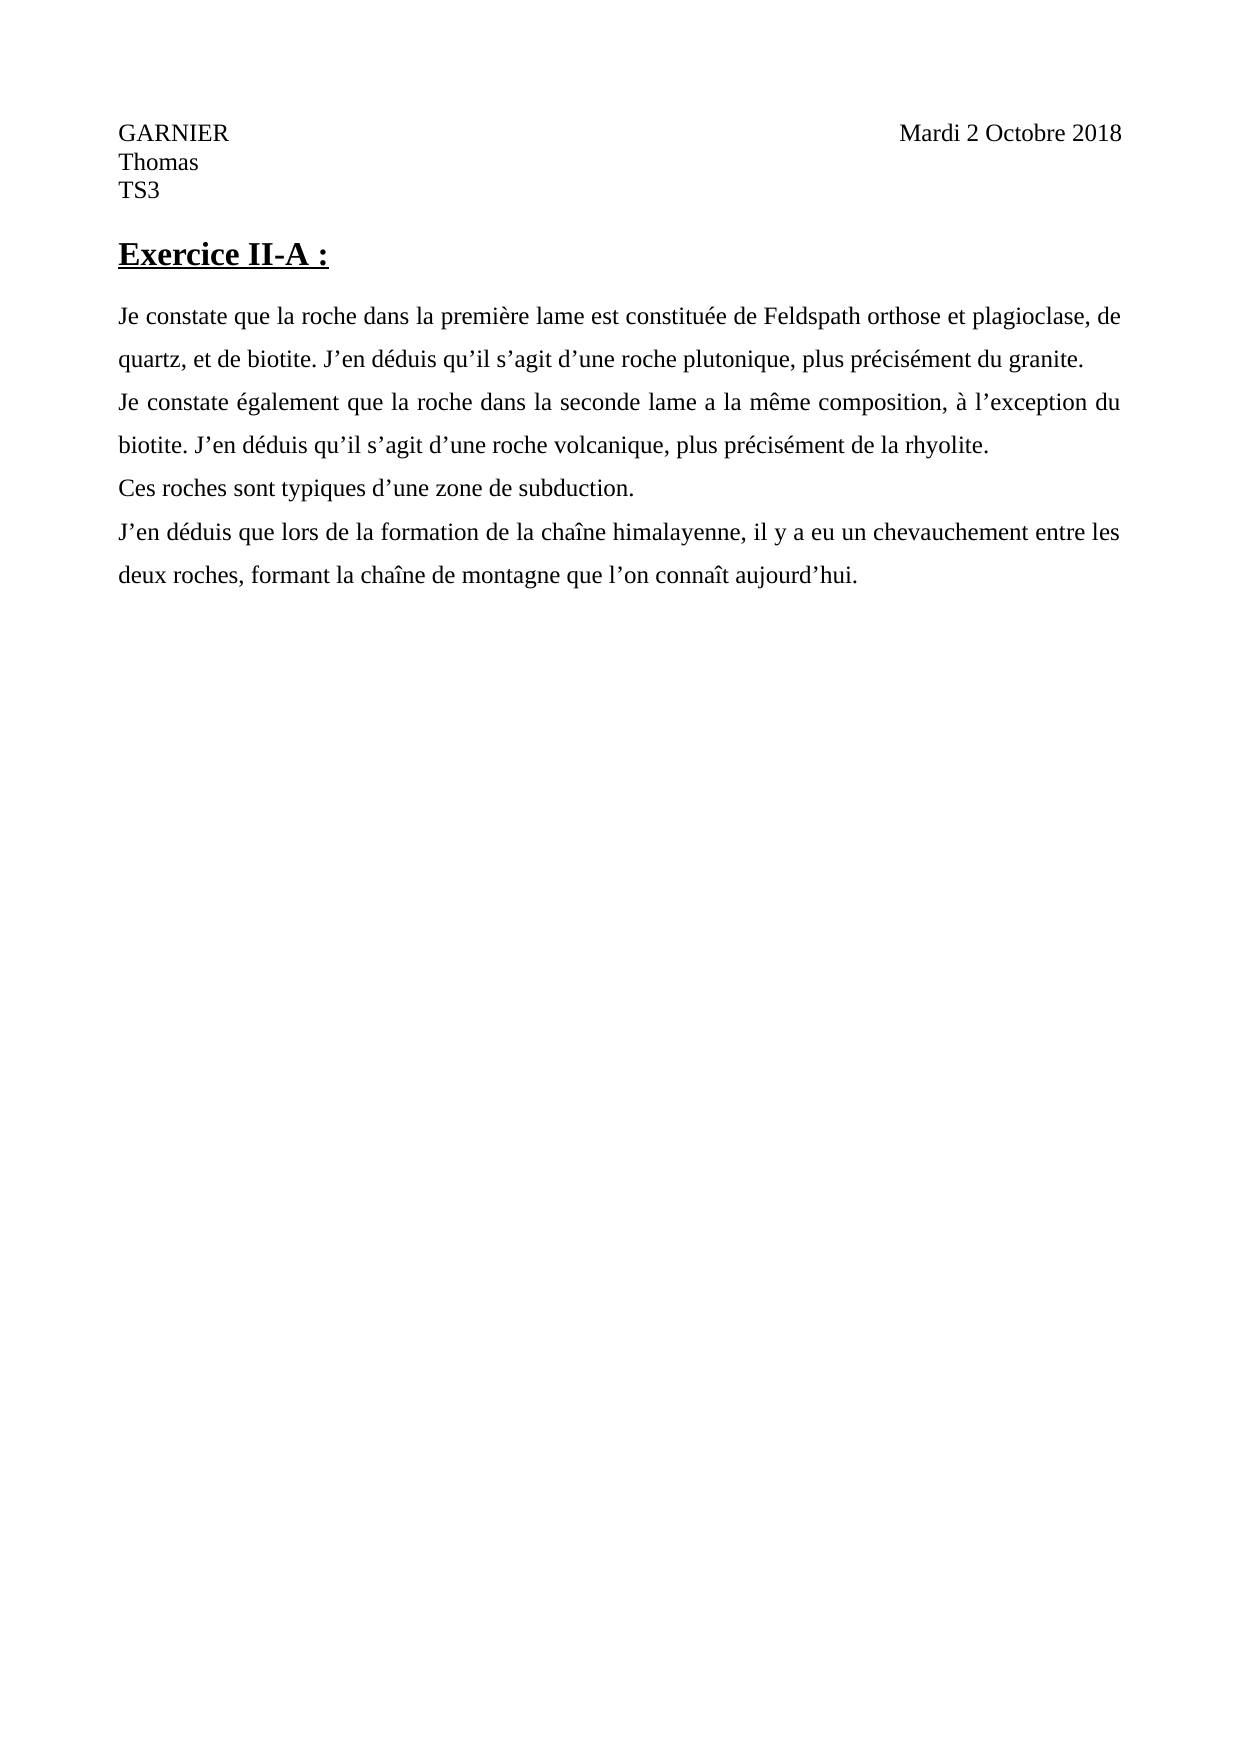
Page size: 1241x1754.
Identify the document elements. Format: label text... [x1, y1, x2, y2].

text Je constate également que la roche dans la seconde lame a la même composition, à l’exception du biotite. J’en déduis qu’il s’agit d’une roche volcanique, plus précisément de la rhyolite. [118, 387, 1122, 459]
text Exercice II-A : [118, 234, 1122, 272]
text Ces roches sont typiques d’une zone de subduction. [118, 473, 1122, 502]
text Je constate que la roche dans la première lame est constituée de Feldspath orthose et plagioclase, de quartz, et de biotite. J’en déduis qu’il s’agit d’une roche plutonique, plus précisément du granite. [118, 301, 1122, 373]
text J’en déduis que lors de la formation de la chaîne himalayenne, il y a eu un chevauchement entre les deux roches, formant la chaîne de montagne que l’on connaît aujourd’hui. [118, 517, 1122, 588]
